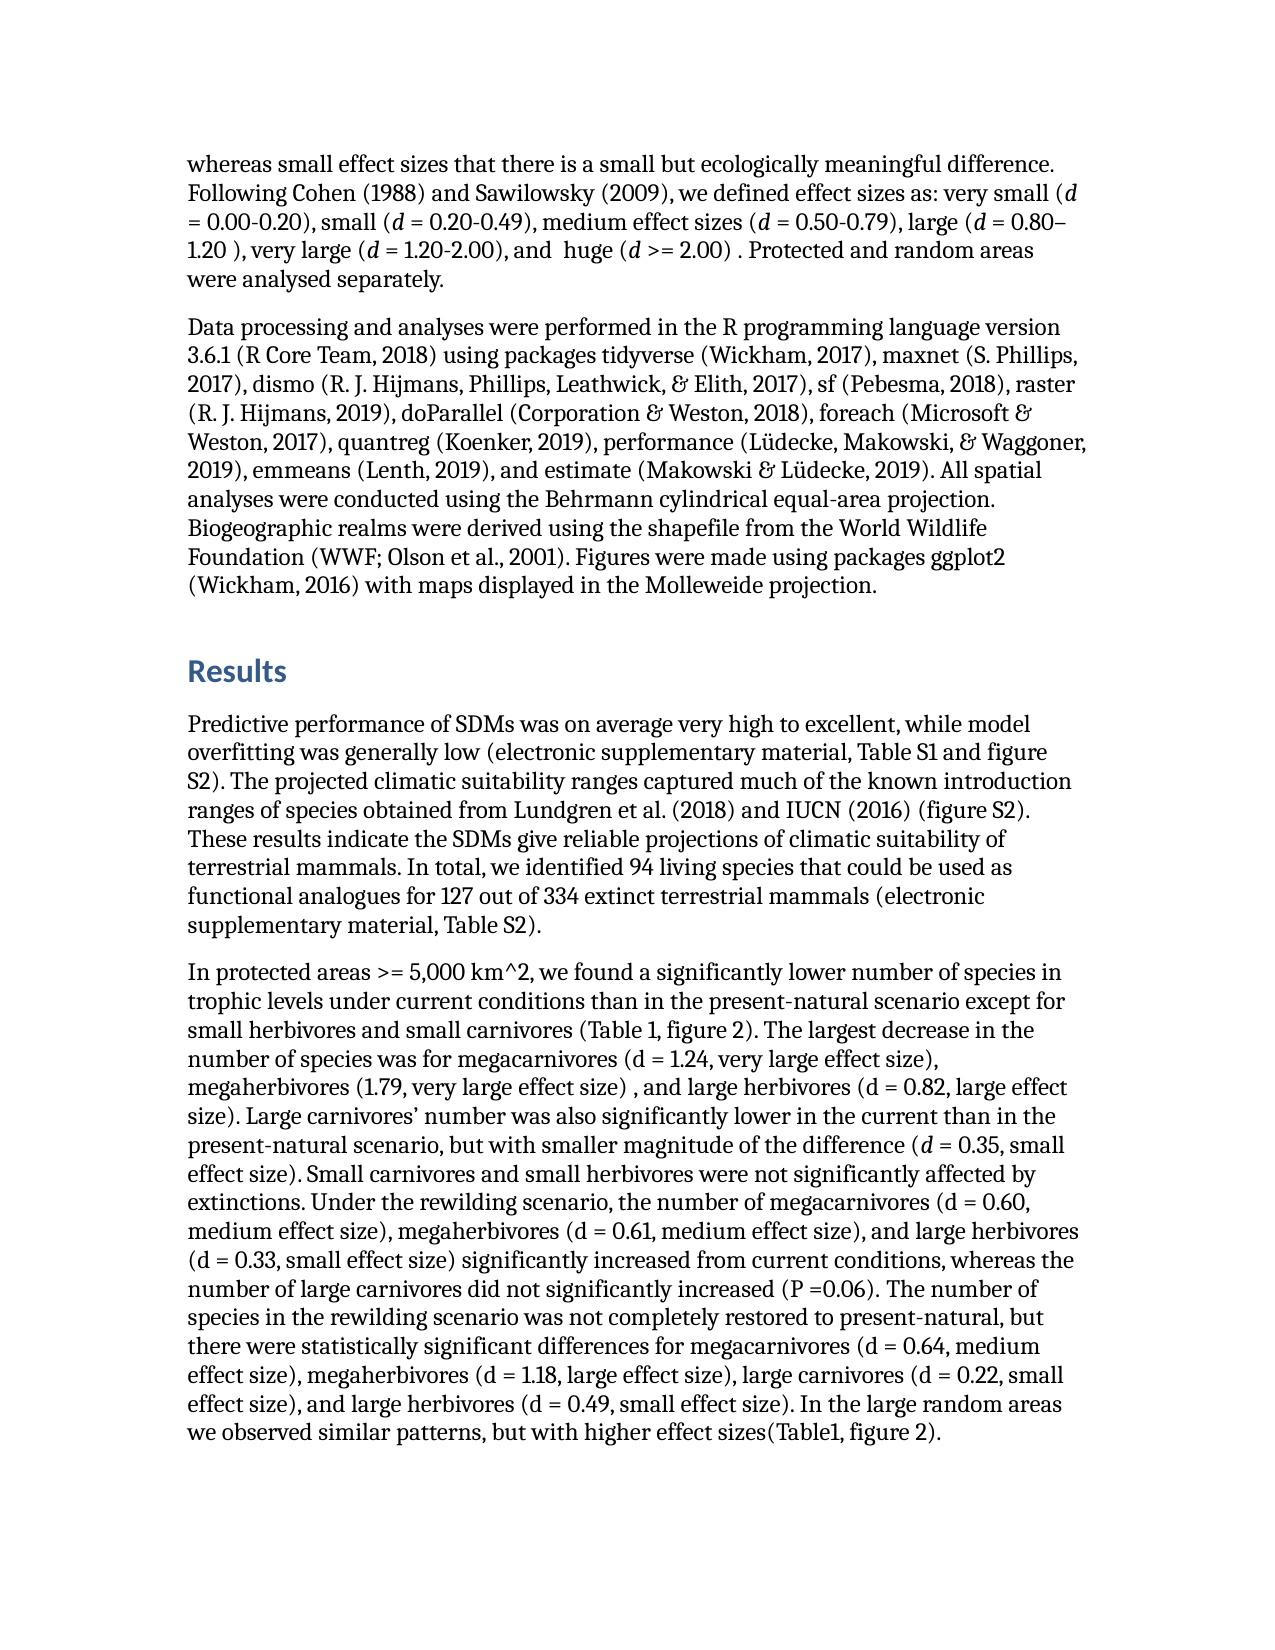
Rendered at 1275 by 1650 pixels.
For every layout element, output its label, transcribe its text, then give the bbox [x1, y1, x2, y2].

text In protected areas >= 5,000 km^2, we found a significantly lower number of species in trophic levels under current conditions than in the present-natural scenario except for small herbivores and small carnivores (Table 1, figure 2). The largest decrease in the number of species was for megacarnivores (d = 1.24, very large effect size), megaherbivores (1.79, very large effect size) , and large herbivores (d = 0.82, large effect size). Large carnivores’ number was also significantly lower in the current than in the present-natural scenario, but with smaller magnitude of the difference (d = 0.35, small effect size). Small carnivores and small herbivores were not significantly affected by extinctions. Under the rewilding scenario, the number of megacarnivores (d = 0.60, medium effect size), megaherbivores (d = 0.61, medium effect size), and large herbivores (d = 0.33, small effect size) significantly increased from current conditions, whereas the number of large carnivores did not significantly increased (P =0.06). The number of species in the rewilding scenario was not completely restored to present-natural, but there were statistically significant differences for megacarnivores (d = 0.64, medium effect size), megaherbivores (d = 1.18, large effect size), large carnivores (d = 0.22, small effect size), and large herbivores (d = 0.49, small effect size). In the large random areas we observed similar patterns, but with higher effect sizes(Table1, figure 2). [187, 958, 1087, 1447]
text Predictive performance of SDMs was on average very high to excellent, while model overfitting was generally low (electronic supplementary material, Table S1 and figure S2). The projected climatic suitability ranges captured much of the known introduction ranges of species obtained from Lundgren et al. (2018) and IUCN (2016) (figure S2). These results indicate the SDMs give reliable projections of climatic suitability of terrestrial mammals. In total, we identified 94 living species that could be used as functional analogues for 127 out of 334 extinct terrestrial mammals (electronic supplementary material, Table S2). [187, 709, 1087, 939]
subtitle Results [187, 650, 1087, 691]
text Data processing and analyses were performed in the R programming language version 3.6.1 (R Core Team, 2018) using packages tidyverse (Wickham, 2017), maxnet (S. Phillips, 2017), dismo (R. J. Hijmans, Phillips, Leathwick, & Elith, 2017), sf (Pebesma, 2018), raster (R. J. Hijmans, 2019), doParallel (Corporation & Weston, 2018), foreach (Microsoft & Weston, 2017), quantreg (Koenker, 2019), performance (Lüdecke, Makowski, & Waggoner, 2019), emmeans (Lenth, 2019), and estimate (Makowski & Lüdecke, 2019). All spatial analyses were conducted using the Behrmann cylindrical equal-area projection. Biogeographic realms were derived using the shapefile from the World Wildlife Foundation (WWF; Olson et al., 2001). Figures were made using packages ggplot2 (Wickham, 2016) with maps displayed in the Molleweide projection. [187, 312, 1087, 600]
